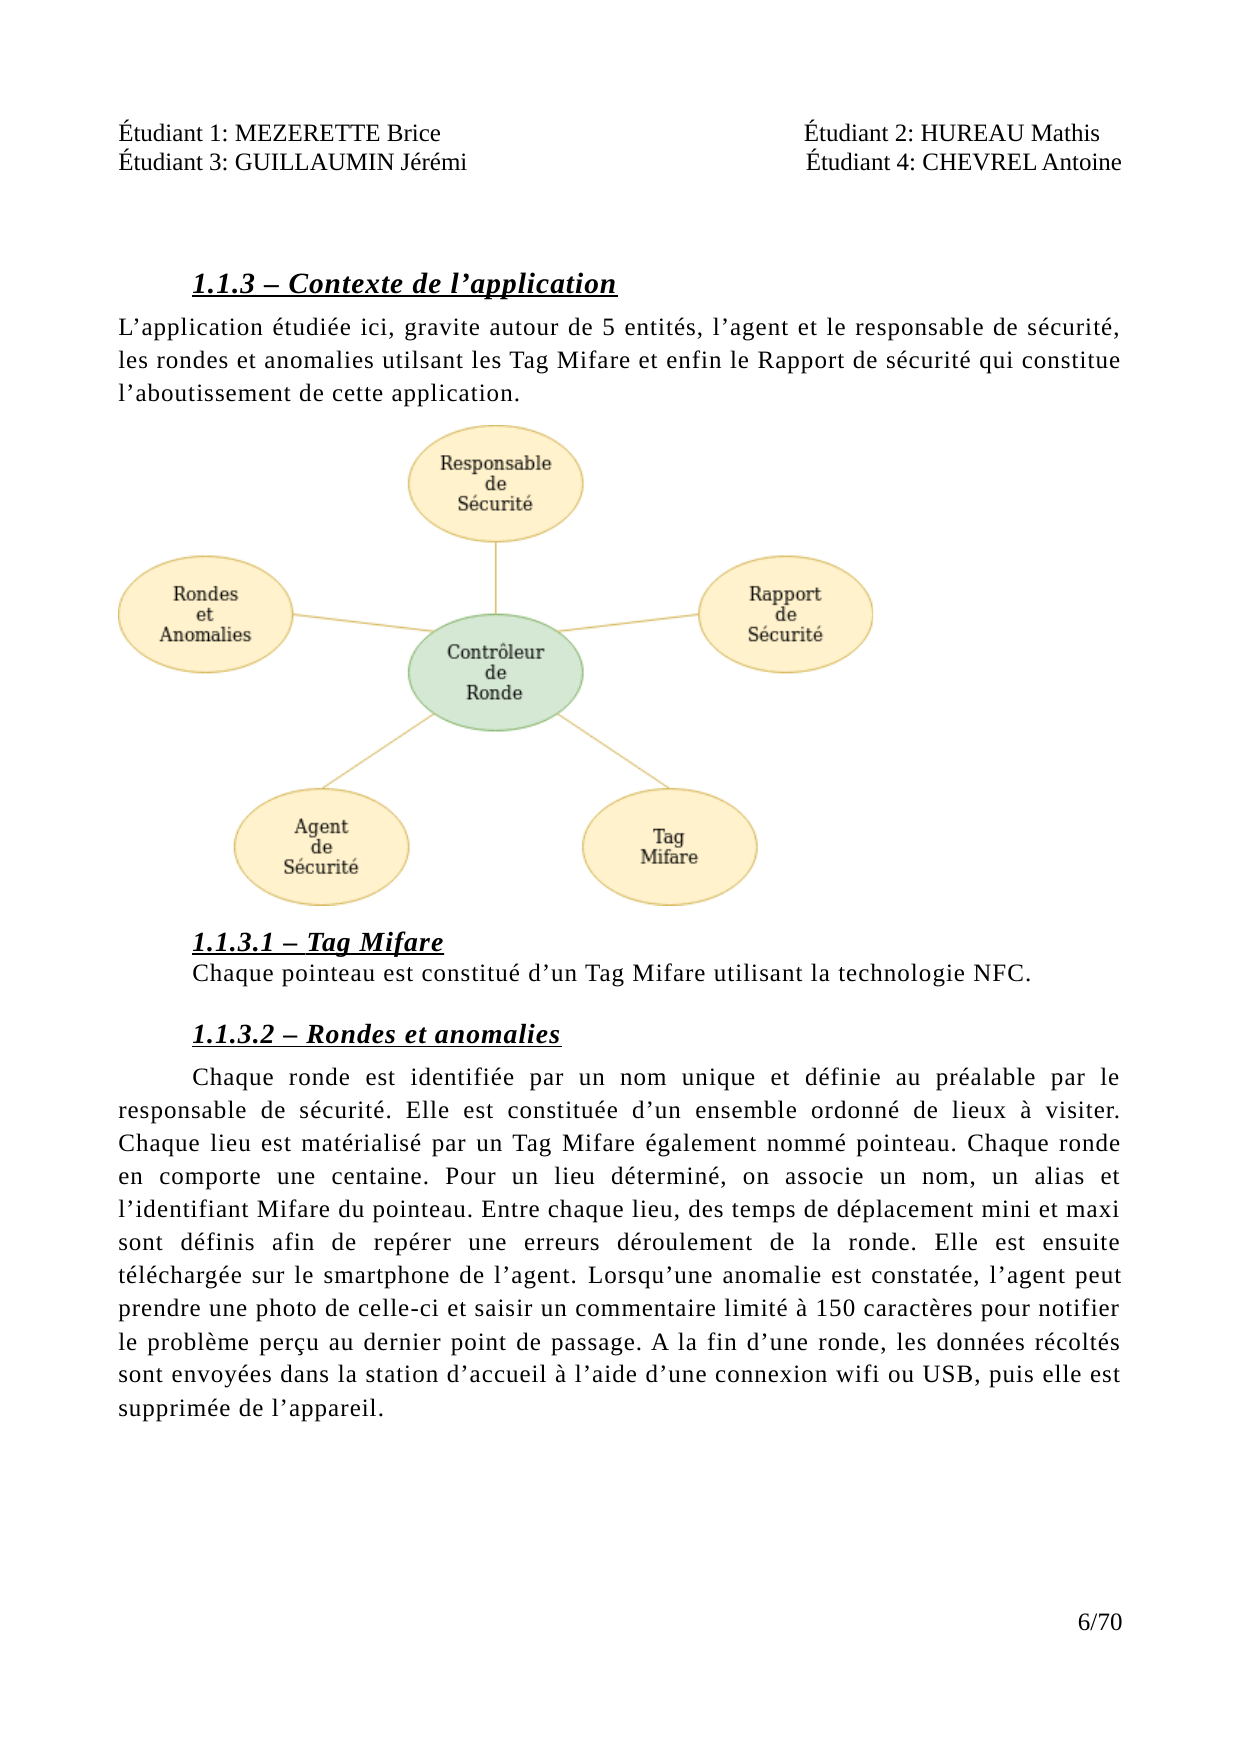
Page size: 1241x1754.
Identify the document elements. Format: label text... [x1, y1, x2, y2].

subtitle 1.1.3.2 – Rondes et anomalies [118, 1018, 1122, 1050]
text Chaque ronde est identifiée par un nom unique et définie au préalable par le responsable de sécurité. Elle est constituée d’un ensemble ordonné de lieux à visiter. Chaque lieu est matérialisé par un Tag Mifare également nommé pointeau. Chaque ronde en comporte une centaine. Pour un lieu déterminé, on associe un nom, un alias et l’identifiant Mifare du pointeau. Entre chaque lieu, des temps de déplacement mini et maxi sont définis afin de repérer une erreurs déroulement de la ronde. Elle est ensuite téléchargée sur le smartphone de l’agent. Lorsqu’une anomalie est constatée, l’agent peut prendre une photo de celle-ci et saisir un commentaire limité à 150 caractères pour notifier le problème perçu au dernier point de passage. A la fin d’une ronde, les données récoltés sont envoyées dans la station d’accueil à l’aide d’une connexion wifi ou USB, puis elle est supprimée de l’appareil. [118, 1062, 1122, 1421]
text L’application étudiée ici, gravite autour de 5 entités, l’agent et le responsable de sécurité, les rondes et anomalies utilsant les Tag Mifare et enfin le Rapport de sécurité qui constitue l’aboutissement de cette application. [118, 312, 1122, 407]
picture [118, 425, 874, 906]
text Chaque pointeau est constitué d’un Tag Mifare utilisant la technologie NFC. [118, 958, 1122, 987]
subtitle 1.1.3 – Contexte de l’application [118, 266, 1122, 300]
text 1.1.3.1 – Tag Mifare [118, 924, 1122, 958]
